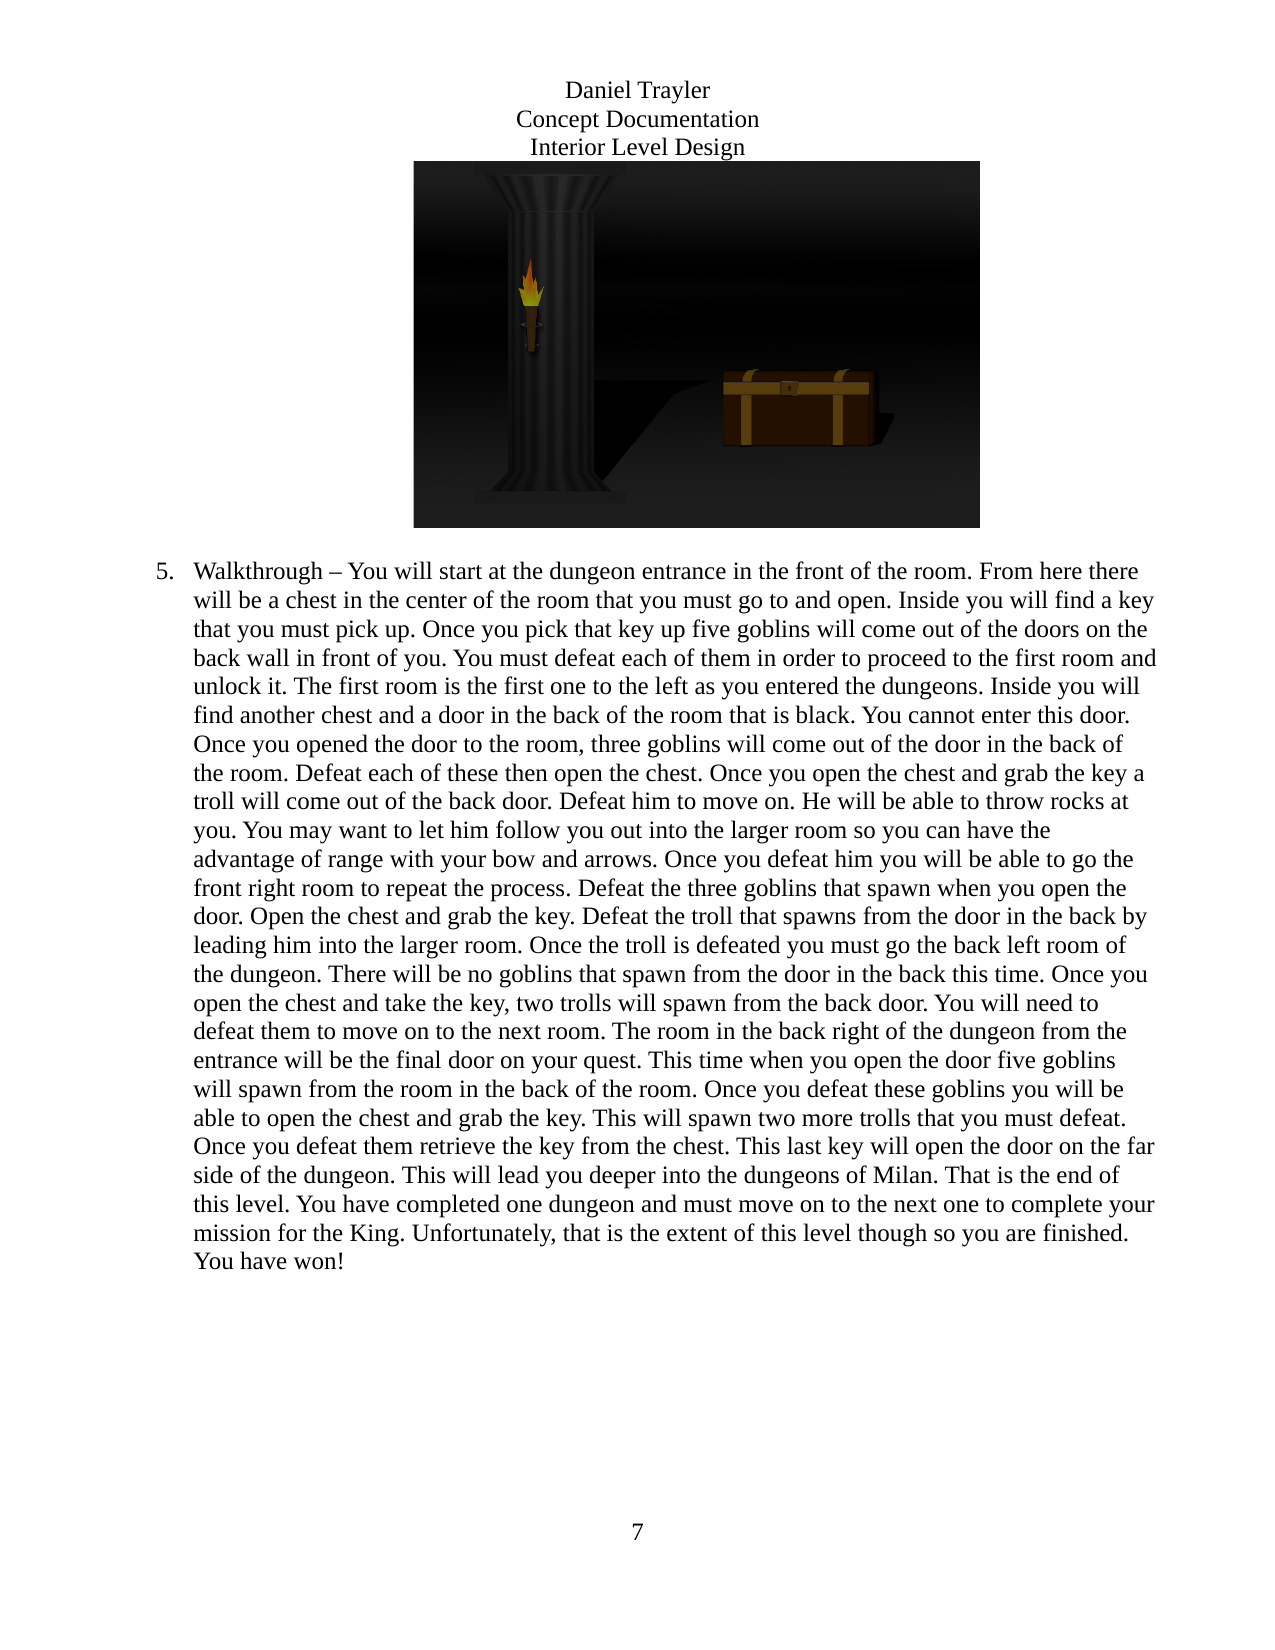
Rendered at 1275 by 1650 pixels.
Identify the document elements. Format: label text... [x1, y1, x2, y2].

list Walkthrough – You will start at the dungeon entrance in the front of the room. From here there will be a chest in the center of the room that you must go to and open. Inside you will find a key that you must pick up. Once you pick that key up five goblins will come out of the doors on the back wall in front of you. You must defeat each of them in order to proceed to the first room and unlock it. The first room is the first one to the left as you entered the dungeons. Inside you will find another chest and a door in the back of the room that is black. You cannot enter this door. Once you opened the door to the room, three goblins will come out of the door in the back of the room. Defeat each of these then open the chest. Once you open the chest and grab the key a troll will come out of the back door. Defeat him to move on. He will be able to throw rocks at you. You may want to let him follow you out into the larger room so you can have the advantage of range with your bow and arrows. Once you defeat him you will be able to go the front right room to repeat the process. Defeat the three goblins that spawn when you open the door. Open the chest and grab the key. Defeat the troll that spawns from the door in the back by leading him into the larger room. Once the troll is defeated you must go the back left room of the dungeon. There will be no goblins that spawn from the door in the back this time. Once you open the chest and take the key, two trolls will spawn from the back door. You will need to defeat them to move on to the next room. The room in the back right of the dungeon from the entrance will be the final door on your quest. This time when you open the door five goblins will spawn from the room in the back of the room. Once you defeat these goblins you will be able to open the chest and grab the key. This will spawn two more trolls that you must defeat. Once you defeat them retrieve the key from the chest. This last key will open the door on the far side of the dungeon. This will lead you deeper into the dungeons of Milan. That is the end of this level. You have completed one dungeon and must move on to the next one to complete your mission for the King. Unfortunately, that is the extent of this level though so you are finished. You have won! [156, 556, 1157, 1275]
